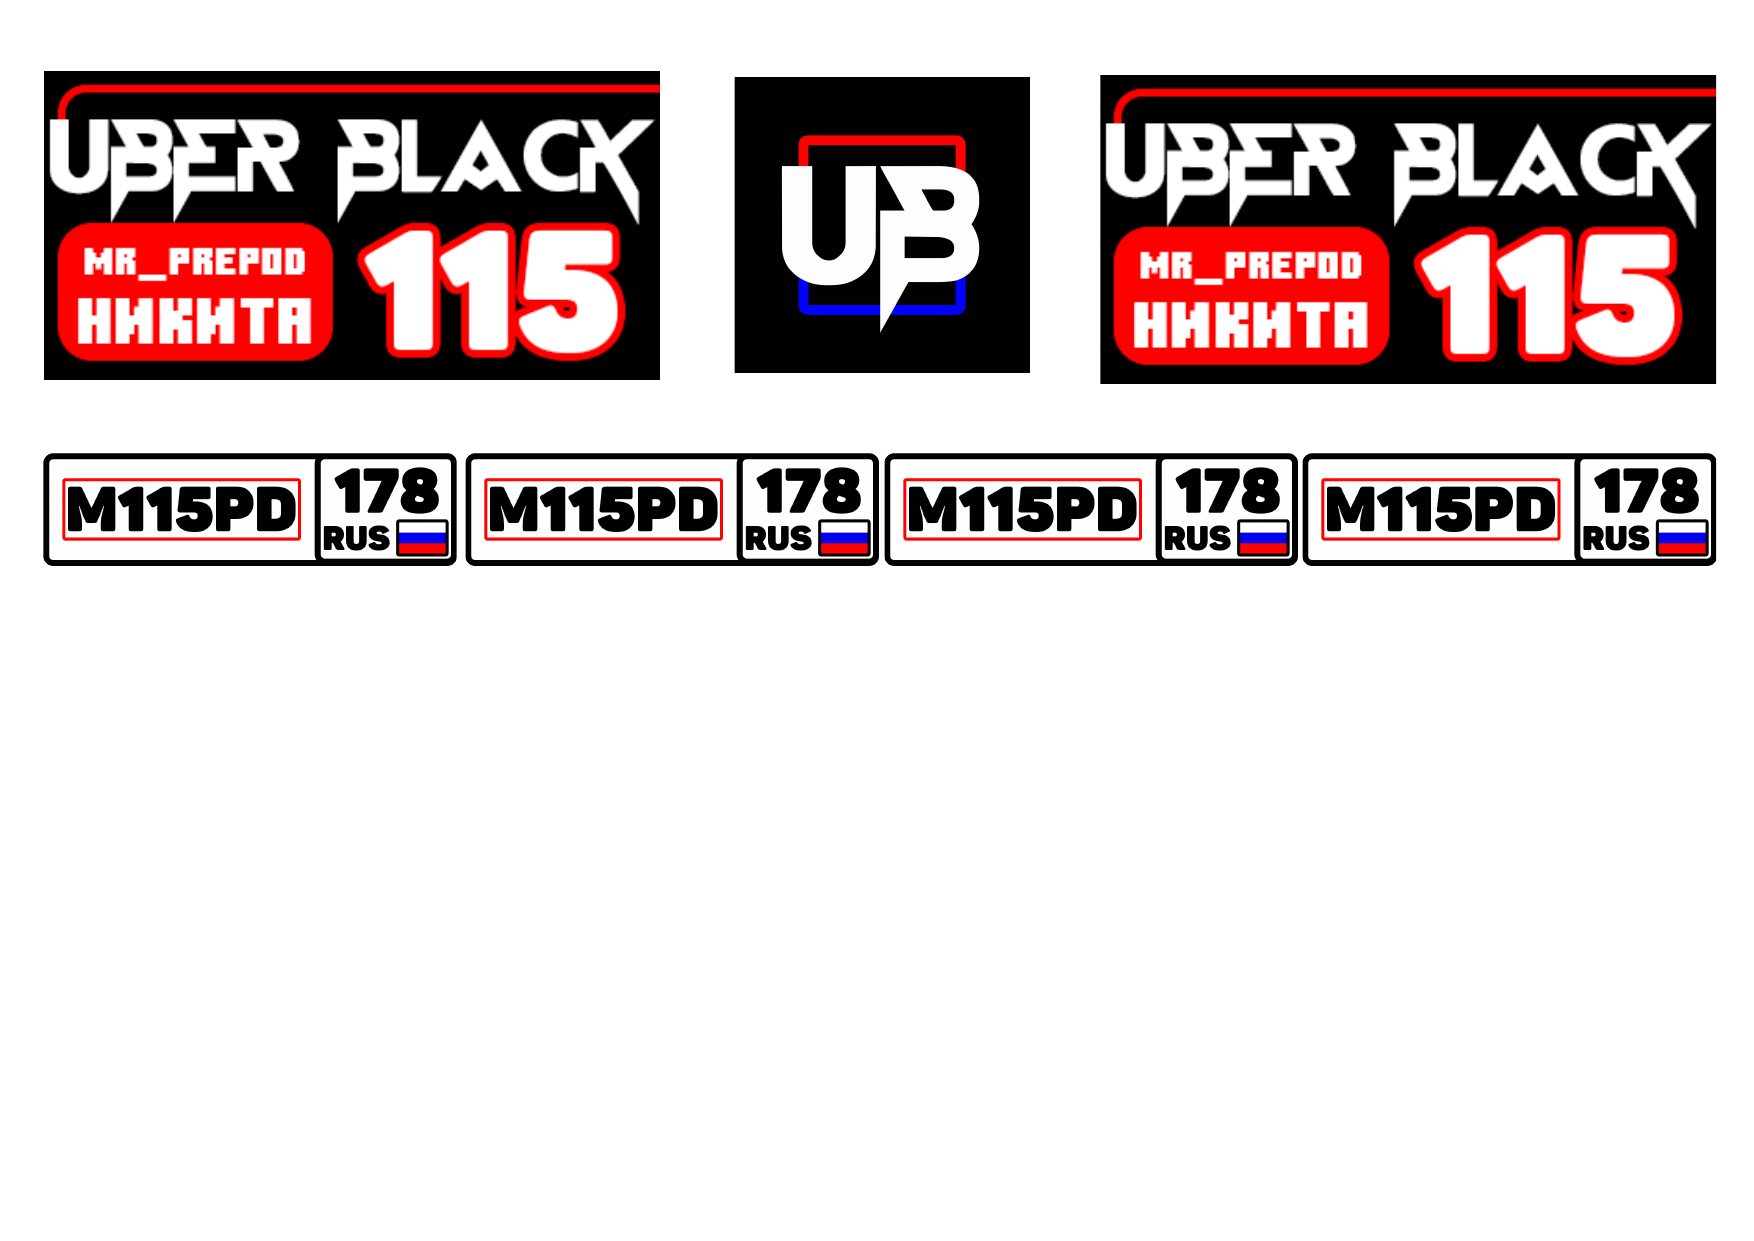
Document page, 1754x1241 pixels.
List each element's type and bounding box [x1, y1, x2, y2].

picture [44, 71, 660, 380]
picture [734, 77, 1030, 373]
picture [884, 388, 1298, 566]
picture [1100, 75, 1717, 384]
picture [465, 388, 879, 566]
picture [43, 388, 457, 566]
picture [1302, 388, 1717, 566]
